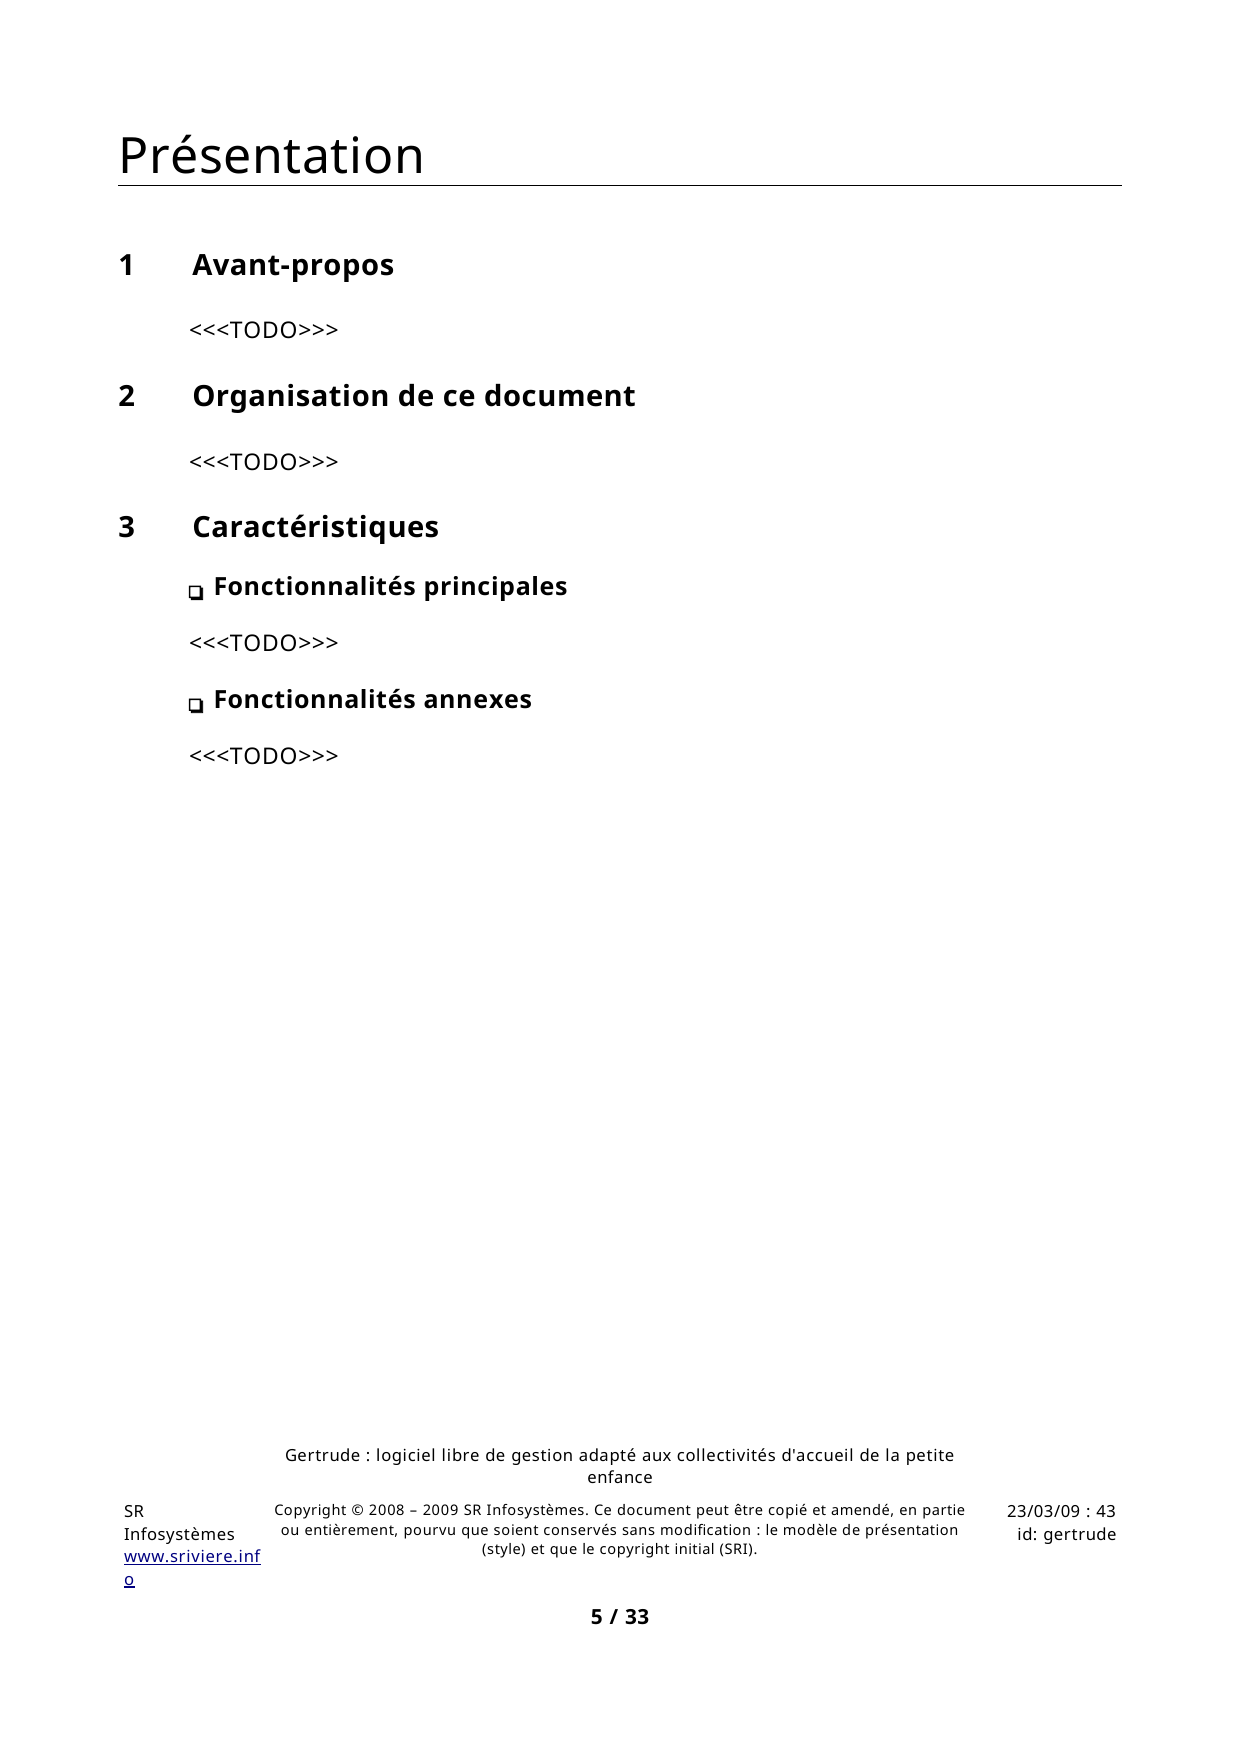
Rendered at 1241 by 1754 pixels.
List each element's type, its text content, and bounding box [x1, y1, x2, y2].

text <<<TODO>>> [189, 627, 1122, 658]
subtitle Fonctionnalités annexes [189, 682, 1122, 728]
subtitle Fonctionnalités principales [189, 569, 1122, 616]
subtitle Organisation de ce document [118, 375, 1122, 414]
text <<<TODO>>> [189, 445, 1122, 476]
subtitle Avant-propos [118, 244, 1122, 283]
subtitle Caractéristiques [118, 506, 1122, 545]
text <<<TODO>>> [189, 314, 1122, 345]
text <<<TODO>>> [189, 740, 1122, 771]
subtitle Présentation [118, 118, 1122, 185]
